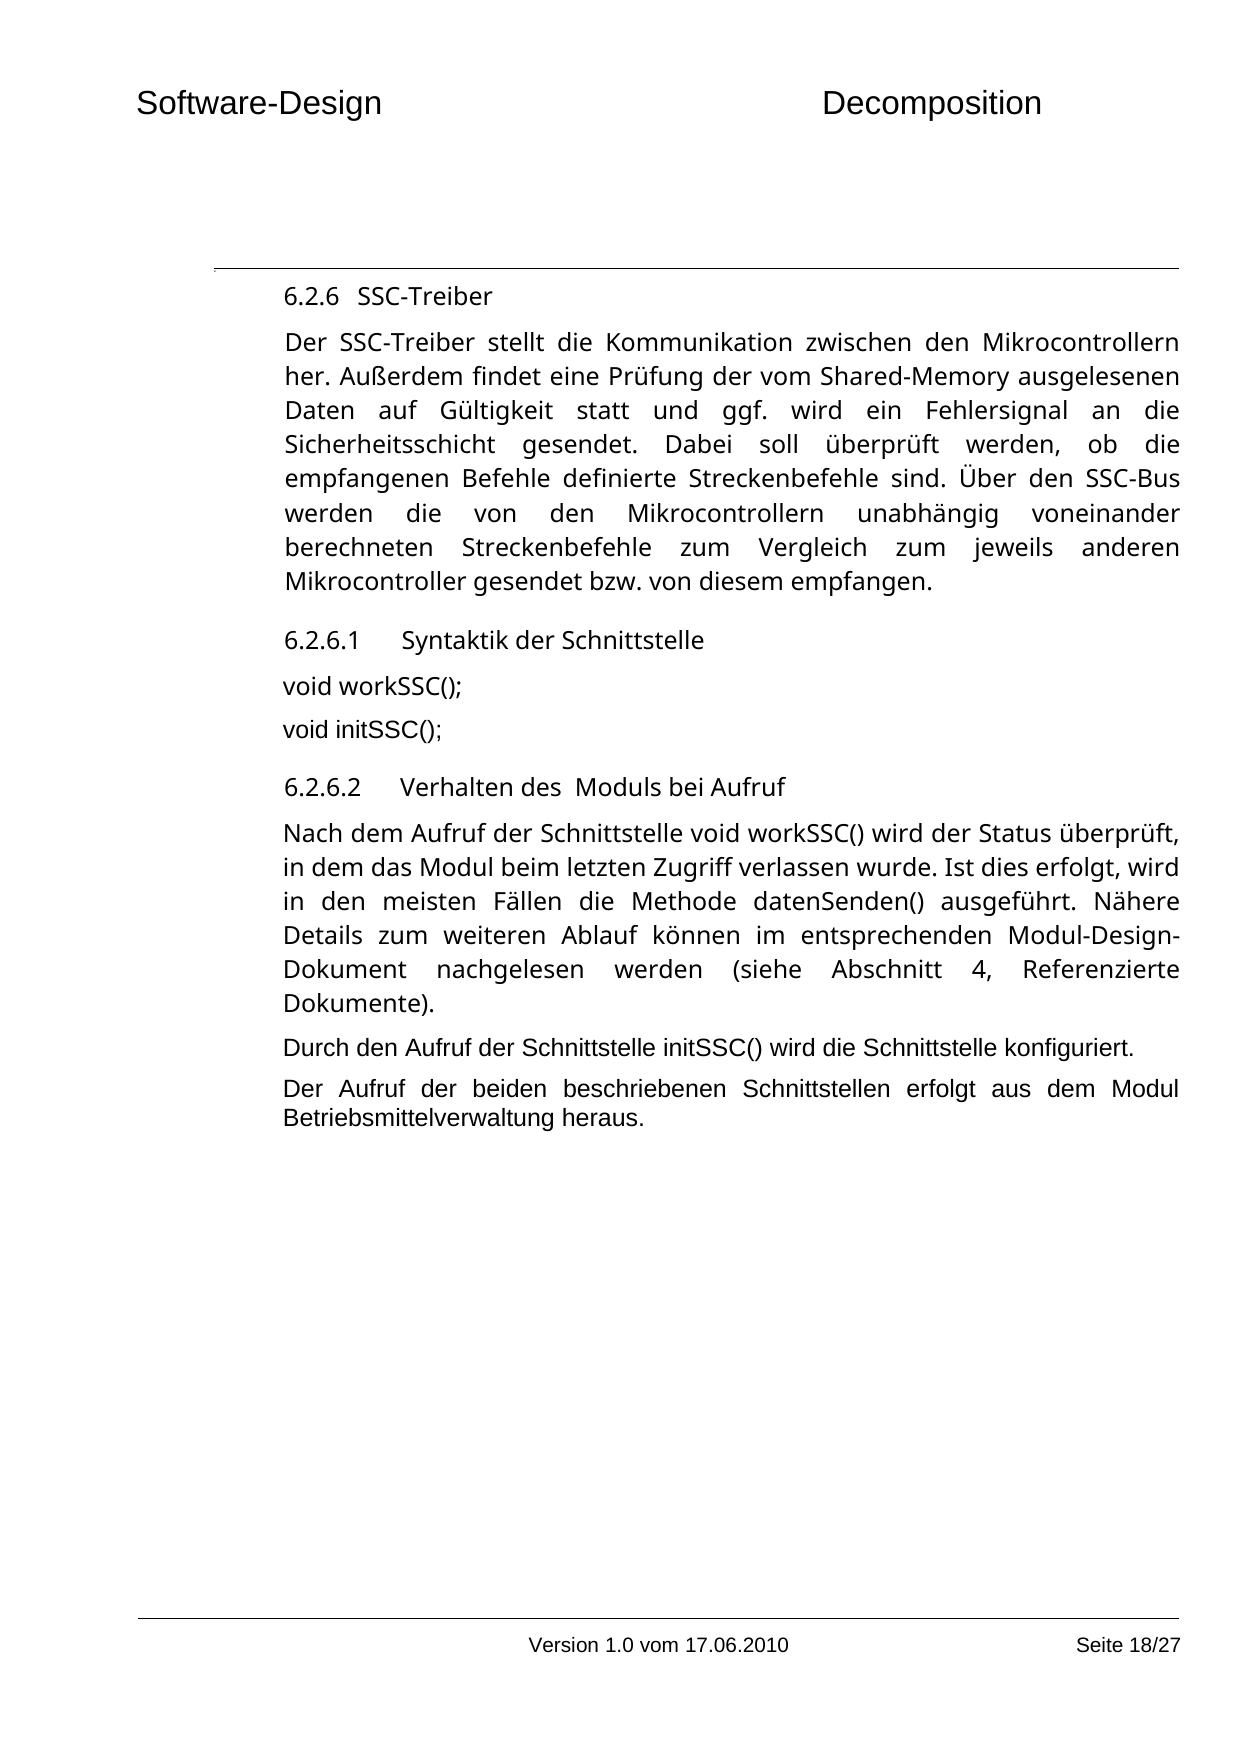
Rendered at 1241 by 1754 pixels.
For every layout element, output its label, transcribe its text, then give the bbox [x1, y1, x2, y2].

list Der SSC-Treiber stellt die Kommunikation zwischen den Mikrocontrollern her. Außerdem findet eine Prüfung der vom Shared-Memory ausgelesenen Daten auf Gültigkeit statt und ggf. wird ein Fehlersignal an die Sicherheitsschicht gesendet. Dabei soll überprüft werden, ob die empfangenen Befehle definierte Streckenbefehle sind. Über den SSC-Bus werden die von den Mikrocontrollern unabhängig voneinander berechneten Streckenbefehle zum Vergleich zum jeweils anderen Mikrocontroller gesendet bzw. von diesem empfangen. [284, 325, 1181, 597]
subtitle SSC-Treiber [283, 289, 1181, 312]
subtitle Verhalten des Moduls bei Aufruf [284, 769, 1181, 803]
list void workSSC(); [283, 669, 1181, 703]
text Durch den Aufruf der Schnittstelle initSSC() wird die Schnittstelle konfiguriert. [283, 1033, 1181, 1061]
text Der Aufruf der beiden beschriebenen Schnittstellen erfolgt aus dem Modul Betriebsmittelverwaltung heraus. [283, 1074, 1181, 1131]
subtitle Syntaktik der Schnittstelle [284, 622, 1181, 656]
list Nach dem Aufruf der Schnittstelle void workSSC() wird der Status überprüft, in dem das Modul beim letzten Zugriff verlassen wurde. Ist dies erfolgt, wird in den meisten Fällen die Methode datenSenden() ausgeführt. Nähere Details zum weiteren Ablauf können im entsprechenden Modul-Design-Dokument nachgelesen werden (siehe Abschnitt 4, Referenzierte Dokumente). [283, 816, 1181, 1020]
text void initSSC(); [283, 716, 1181, 744]
